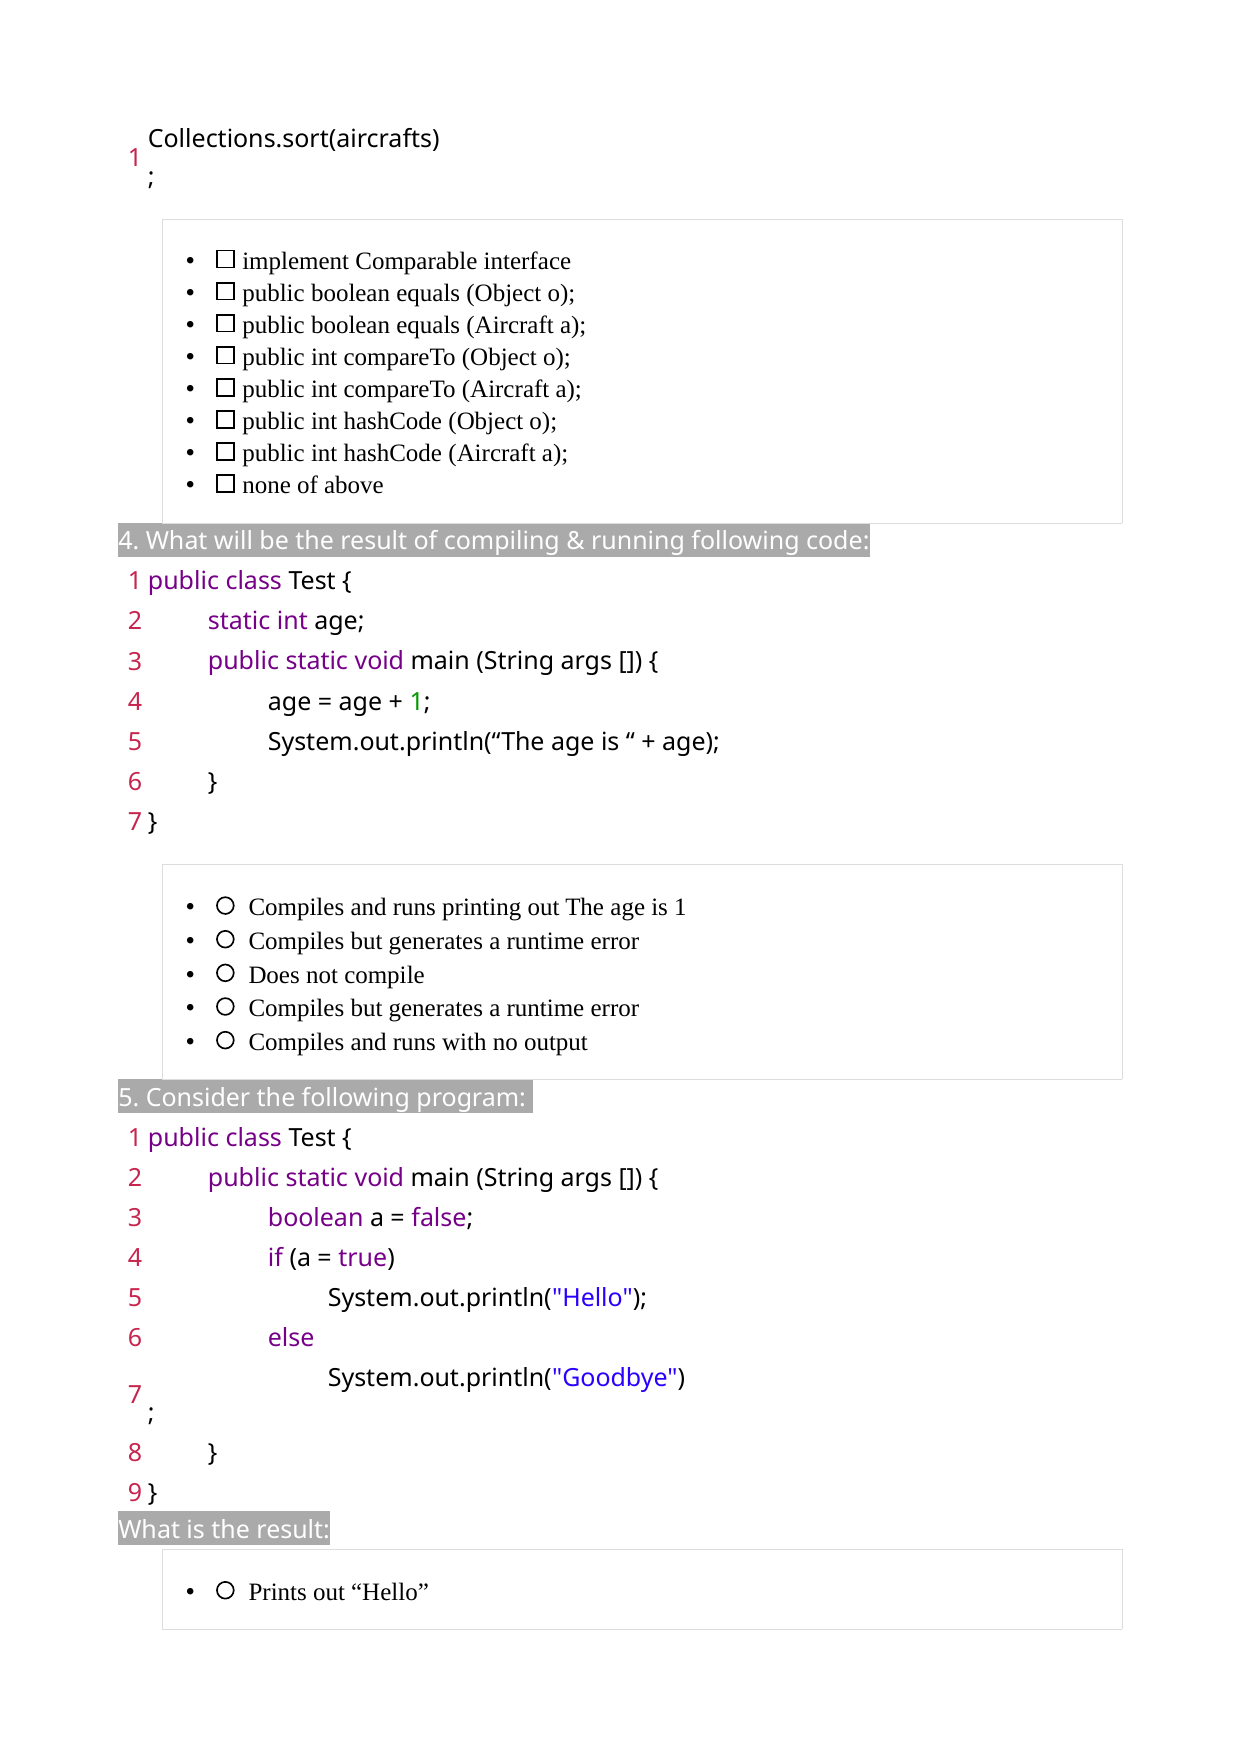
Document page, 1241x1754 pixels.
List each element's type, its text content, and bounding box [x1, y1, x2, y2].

list Compiles but generates a runtime error [163, 965, 1122, 998]
table_header 2 [118, 1157, 145, 1197]
table_header age = age + 1; [145, 680, 456, 720]
subtitle 5. Consider the following program: [118, 1079, 1122, 1113]
table_header public class Test { [145, 1117, 358, 1157]
list implement Comparable interface [163, 220, 1122, 251]
list Compiles and runs printing out The age is 1 [163, 865, 1122, 898]
table_header } [145, 1471, 173, 1511]
list public boolean equals (Object o); [163, 251, 1122, 283]
table_header 1 [118, 1117, 145, 1157]
table_header 5 [118, 720, 145, 760]
table_header 1 [118, 560, 145, 600]
table_header System.out.println("Goodbye"); [145, 1357, 693, 1431]
table_header } [145, 760, 236, 801]
table_header 7 [118, 1357, 145, 1431]
table_header Collections.sort(aircrafts); [145, 118, 443, 195]
table_header 4 [118, 1237, 145, 1277]
table_header 3 [118, 1197, 145, 1237]
table_header 7 [118, 801, 145, 840]
table_header 8 [118, 1431, 145, 1471]
subtitle 4. What will be the result of compiling & running following code: [118, 523, 1122, 557]
table_header 3 [118, 640, 145, 680]
table_header 1 [118, 118, 145, 195]
table_header 5 [118, 1277, 145, 1317]
table_header boolean a = false; [145, 1197, 486, 1237]
list Compiles and runs with no output [163, 998, 1122, 1079]
table_header public static void main (String args []) { [145, 640, 662, 680]
list public int compareTo (Object o); [163, 315, 1122, 347]
list Prints out “Hello” [163, 1550, 1122, 1629]
subtitle What is the result: [118, 1511, 1122, 1545]
table_header 6 [118, 760, 145, 801]
table_header 9 [118, 1471, 145, 1511]
table_header public static void main (String args []) { [145, 1157, 662, 1197]
table_header System.out.println("Hello"); [145, 1277, 652, 1317]
list Compiles but generates a runtime error [163, 898, 1122, 931]
table_header System.out.println(“The age is “ + age); [145, 720, 730, 760]
list public int hashCode (Object o); [163, 379, 1122, 411]
table_header static int age; [145, 600, 373, 640]
list public int compareTo (Aircraft a); [163, 347, 1122, 379]
list Does not compile [163, 931, 1122, 965]
list public int hashCode (Aircraft a); [163, 411, 1122, 443]
table_header 2 [118, 600, 145, 640]
table_header else [145, 1317, 328, 1357]
table_header 4 [118, 680, 145, 720]
list public boolean equals (Aircraft a); [163, 283, 1122, 315]
table_header } [145, 801, 173, 840]
table_header 6 [118, 1317, 145, 1357]
list none of above [163, 443, 1122, 523]
table_header } [145, 1431, 236, 1471]
table_header if (a = true) [145, 1237, 417, 1277]
table_header public class Test { [145, 560, 358, 600]
